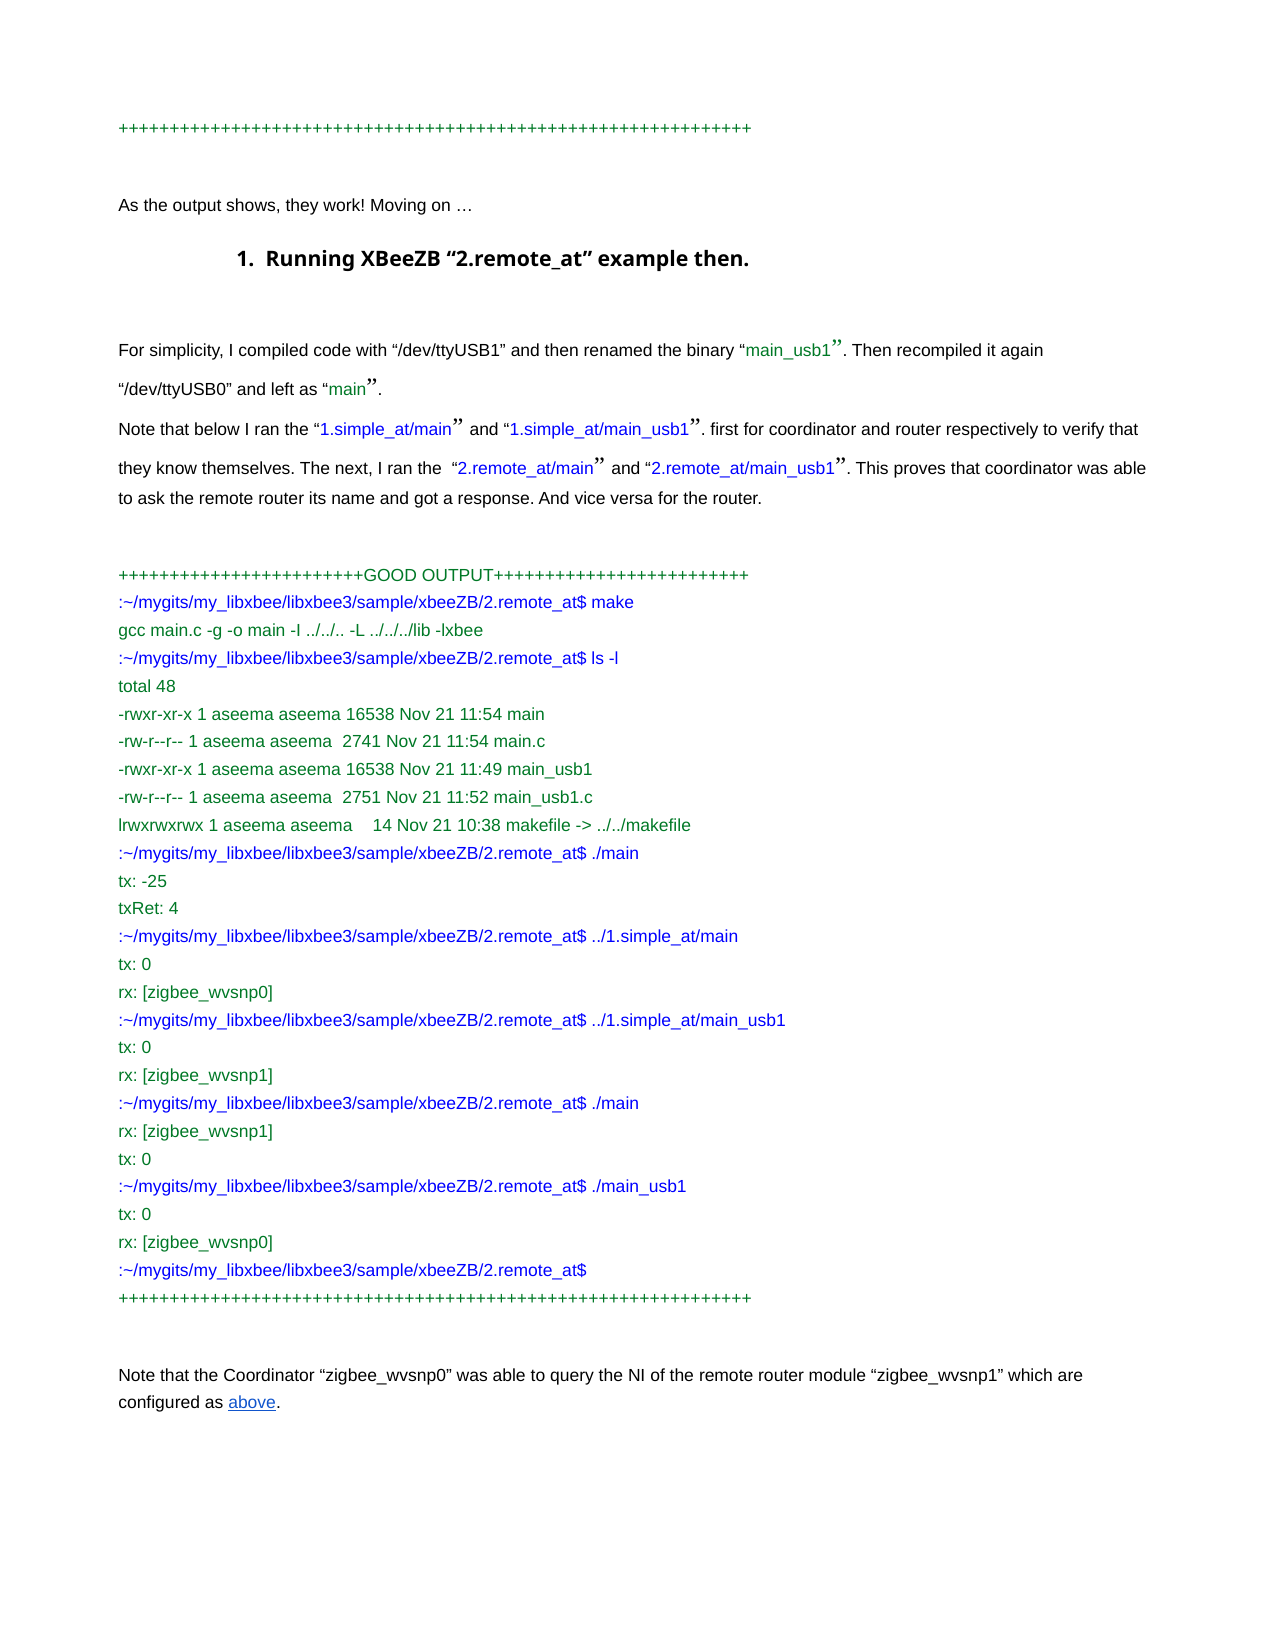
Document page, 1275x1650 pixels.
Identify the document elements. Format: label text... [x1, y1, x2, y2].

text -rwxr-xr-x 1 aseema aseema 16538 Nov 21 11:54 main [118, 704, 1157, 724]
text :~/mygits/my_libxbee/libxbee3/sample/xbeeZB/2.remote_at$ ./main [118, 1093, 1157, 1113]
text lrwxrwxrwx 1 aseema aseema 14 Nov 21 10:38 makefile -> ../../makefile [118, 815, 1157, 835]
text tx: 0 [118, 1204, 1157, 1224]
text :~/mygits/my_libxbee/libxbee3/sample/xbeeZB/2.remote_at$ ls -l [118, 648, 1157, 668]
text :~/mygits/my_libxbee/libxbee3/sample/xbeeZB/2.remote_at$ make [118, 592, 1157, 613]
text :~/mygits/my_libxbee/libxbee3/sample/xbeeZB/2.remote_at$ ../1.simple_at/main [118, 926, 1157, 946]
text Note that the Coordinator “zigbee_wvsnp0” was able to query the NI of the remote router module “zigbee_wvsnp1” which are configured as above. [118, 1364, 1157, 1413]
text -rw-r--r-- 1 aseema aseema 2741 Nov 21 11:54 main.c [118, 731, 1157, 752]
text rx: [zigbee_wvsnp1] [118, 1121, 1157, 1141]
text rx: [zigbee_wvsnp1] [118, 1065, 1157, 1085]
text rx: [zigbee_wvsnp0] [118, 982, 1157, 1002]
text tx: 0 [118, 1149, 1157, 1169]
text As the output shows, they work! Moving on … [118, 195, 1157, 215]
text ++++++++++++++++++++++++++++++++++++++++++++++++++++++++++++++ [118, 118, 1157, 138]
text :~/mygits/my_libxbee/libxbee3/sample/xbeeZB/2.remote_at$ ./main [118, 843, 1157, 863]
text rx: [zigbee_wvsnp0] [118, 1232, 1157, 1252]
text gcc main.c -g -o main -I ../../.. -L ../../../lib -lxbee [118, 620, 1157, 640]
text :~/mygits/my_libxbee/libxbee3/sample/xbeeZB/2.remote_at$ [118, 1260, 1157, 1280]
text ++++++++++++++++++++++++++++++++++++++++++++++++++++++++++++++ [118, 1288, 1157, 1308]
text :~/mygits/my_libxbee/libxbee3/sample/xbeeZB/2.remote_at$ ../1.simple_at/main_usb1 [118, 1009, 1157, 1030]
text ++++++++++++++++++++++++GOOD OUTPUT+++++++++++++++++++++++++ [118, 564, 1157, 585]
text tx: -25 [118, 871, 1157, 891]
text :~/mygits/my_libxbee/libxbee3/sample/xbeeZB/2.remote_at$ ./main_usb1 [118, 1176, 1157, 1197]
text tx: 0 [118, 954, 1157, 974]
text Note that below I ran the “1.simple_at/main” and “1.simple_at/main_usb1”. first for coordinator and router respectively to verify that they know themselves. The next, I ran the “2.remote_at/main” and “2.remote_at/main_usb1”. This proves that coordinator was able to ask the remote router its name and got a response. And vice versa for the router. [118, 412, 1157, 508]
text -rwxr-xr-x 1 aseema aseema 16538 Nov 21 11:49 main_usb1 [118, 759, 1157, 779]
subtitle Running XBeeZB “2.remote_at” example then. [236, 244, 1157, 273]
text For simplicity, I compiled code with “/dev/ttyUSB1” and then renamed the binary “main_usb1”. Then recompiled it again “/dev/ttyUSB0” and left as “main”. [118, 333, 1157, 401]
text txRet: 4 [118, 898, 1157, 918]
text tx: 0 [118, 1037, 1157, 1058]
text total 48 [118, 676, 1157, 696]
text -rw-r--r-- 1 aseema aseema 2751 Nov 21 11:52 main_usb1.c [118, 787, 1157, 807]
